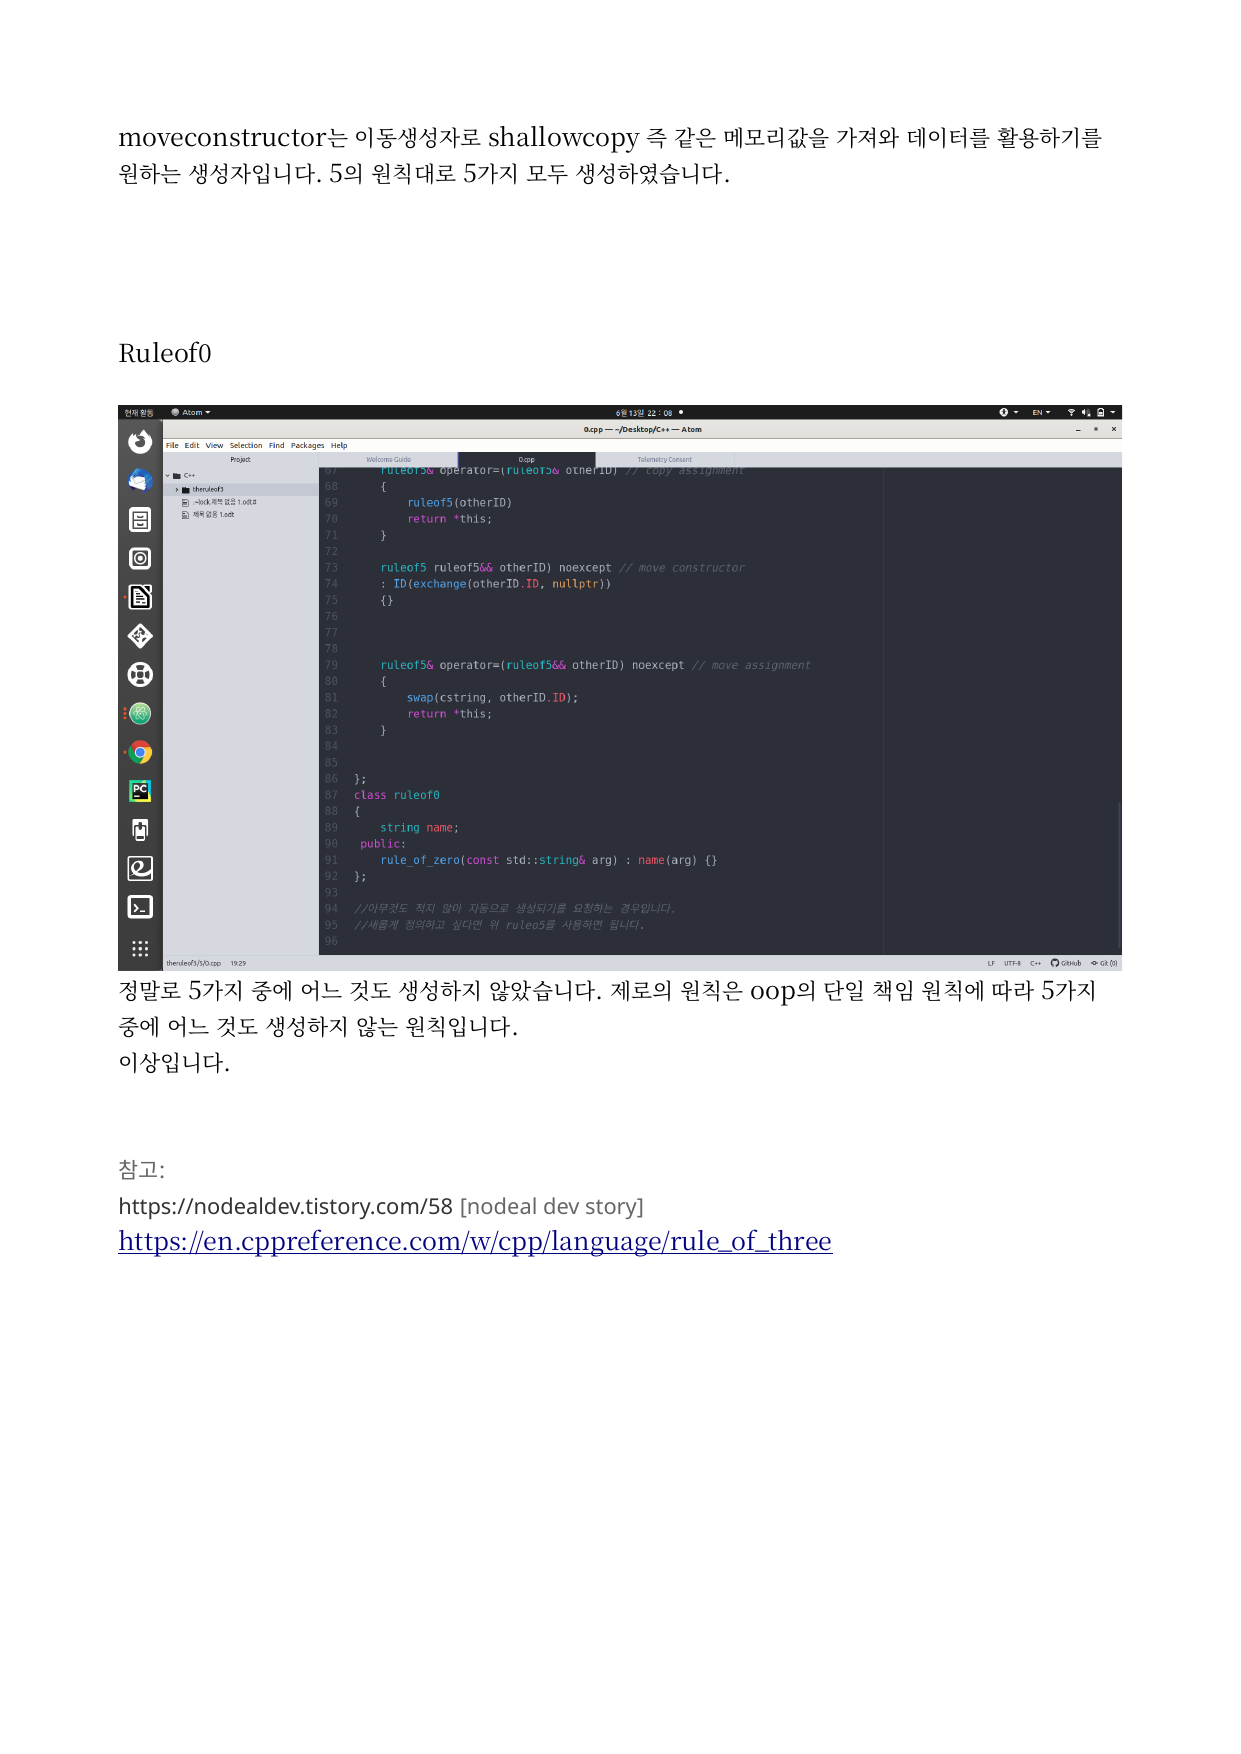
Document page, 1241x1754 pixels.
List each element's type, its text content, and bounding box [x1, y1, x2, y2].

text 이상입니다. [118, 1042, 1122, 1078]
text https://en.cppreference.com/w/cpp/language/rule_of_three [118, 1222, 1122, 1258]
text 정말로 5가지 중에 어느 것도 생성하지 않았습니다. 제로의 원칙은 oop의 단일 책임 원칙에 따라 5가지 중에 어느 것도 생성하지 않는 원칙입니다. [118, 971, 1122, 1042]
picture [118, 405, 1123, 971]
text 참고: [118, 1114, 1122, 1186]
text Ruleof0 [118, 334, 1122, 370]
text moveconstructor는 이동생성자로 shallowcopy 즉 같은 메모리값을 가져와 데이터를 활용하기를 원하는 생성자입니다. 5의 원칙대로 5가지 모두 생성하였습니다. [118, 118, 1122, 190]
text https://nodealdev.tistory.com/58 [nodeal dev story] [118, 1186, 1122, 1222]
